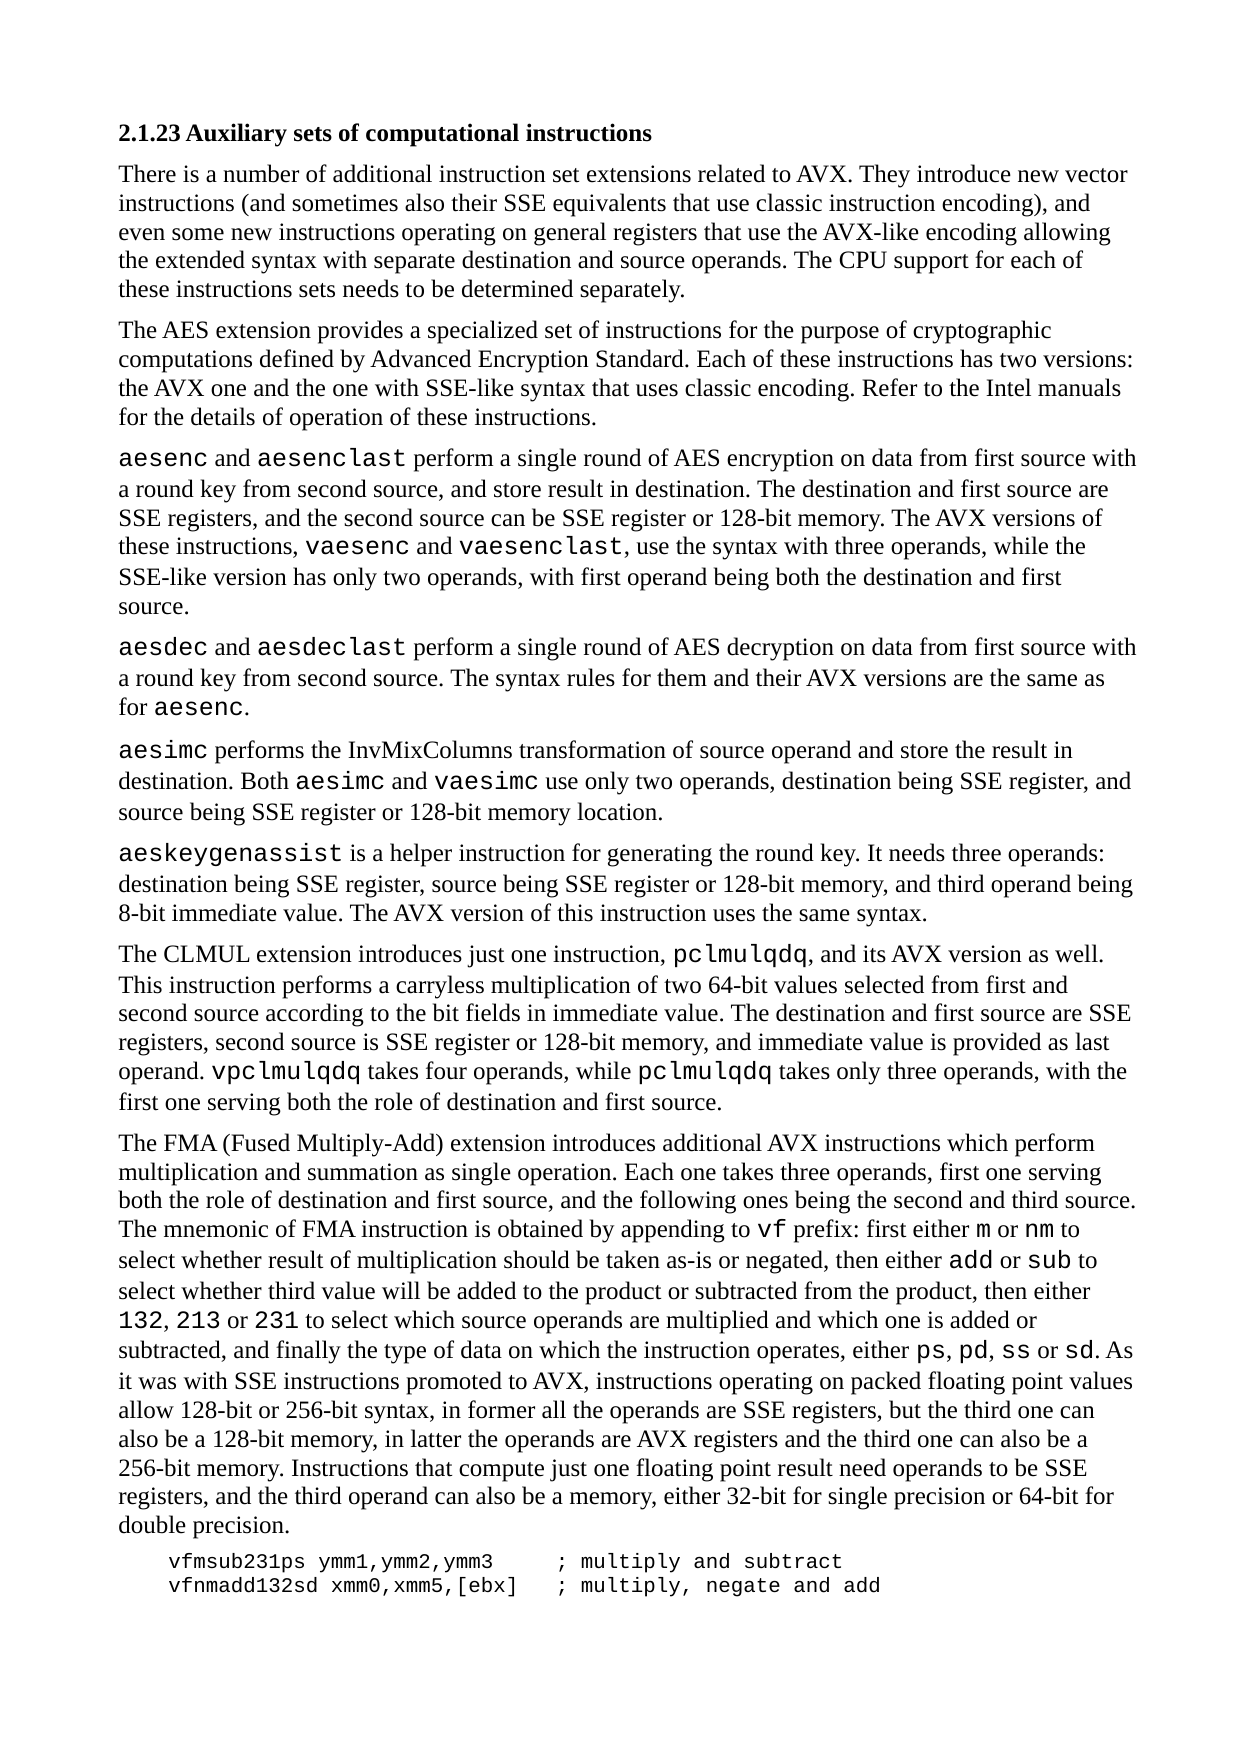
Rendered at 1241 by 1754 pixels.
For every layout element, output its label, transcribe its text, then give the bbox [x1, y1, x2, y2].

subtitle 2.1.23 Auxiliary sets of computational instructions [118, 118, 1137, 147]
text There is a number of additional instruction set extensions related to AVX. They introduce new vector instructions (and sometimes also their SSE equivalents that use classic instruction encoding), and even some new instructions operating on general registers that use the AVX-like encoding allowing the extended syntax with separate destination and source operands. The CPU support for each of these instructions sets needs to be determined separately. [118, 159, 1137, 303]
text aeskeygenassist is a helper instruction for generating the round key. It needs three operands: destination being SSE register, source being SSE register or 128-bit memory, and third operand being 8-bit immediate value. The AVX version of this instruction uses the same syntax. [118, 838, 1137, 926]
text The FMA (Fused Multiply-Add) extension introduces additional AVX instructions which perform multiplication and summation as single operation. Each one takes three operands, first one serving both the role of destination and first source, and the following ones being the second and third source. The mnemonic of FMA instruction is obtained by appending to vf prefix: first either m or nm to select whether result of multiplication should be taken as-is or negated, then either add or sub to select whether third value will be added to the product or subtracted from the product, then either 132, 213 or 231 to select which source operands are multiplied and which one is added or subtracted, and finally the type of data on which the instruction operates, either ps, pd, ss or sd. As it was with SSE instructions promoted to AVX, instructions operating on packed floating point values allow 128-bit or 256-bit syntax, in former all the operands are SSE registers, but the third one can also be a 128-bit memory, in latter the operands are AVX registers and the third one can also be a 256-bit memory. Instructions that compute just one floating point result need operands to be SSE registers, and the third operand can also be a memory, either 32-bit for single precision or 64-bit for double precision. [118, 1128, 1137, 1539]
text The AES extension provides a specialized set of instructions for the purpose of cryptographic computations defined by Advanced Encryption Standard. Each of these instructions has two versions: the AVX one and the one with SSE-like syntax that uses classic encoding. Refer to the Intel manuals for the details of operation of these instructions. [118, 316, 1137, 431]
text aesimc performs the InvMixColumns transformation of source operand and store the result in destination. Both aesimc and vaesimc use only two operands, destination being SSE register, and source being SSE register or 128-bit memory location. [118, 735, 1137, 826]
text vfmsub231ps ymm1,ymm2,ymm3 ; multiply and subtract [118, 1551, 1137, 1575]
text The CLMUL extension introduces just one instruction, pclmulqdq, and its AVX version as well. This instruction performs a carryless multiplication of two 64-bit values selected from first and second source according to the bit fields in immediate value. The destination and first source are SSE registers, second source is SSE register or 128-bit memory, and immediate value is provided as last operand. vpclmulqdq takes four operands, while pclmulqdq takes only three operands, with the first one serving both the role of destination and first source. [118, 939, 1137, 1116]
text vfnmadd132sd xmm0,xmm5,[ebx] ; multiply, negate and add [118, 1575, 1137, 1599]
text aesdec and aesdeclast perform a single round of AES decryption on data from first source with a round key from second source. The syntax rules for them and their AVX versions are the same as for aesenc. [118, 632, 1137, 723]
text aesenc and aesenclast perform a single round of AES encryption on data from first source with a round key from second source, and store result in destination. The destination and first source are SSE registers, and the second source can be SSE register or 128-bit memory. The AVX versions of these instructions, vaesenc and vaesenclast, use the syntax with three operands, while the SSE-like version has only two operands, with first operand being both the destination and first source. [118, 443, 1137, 620]
